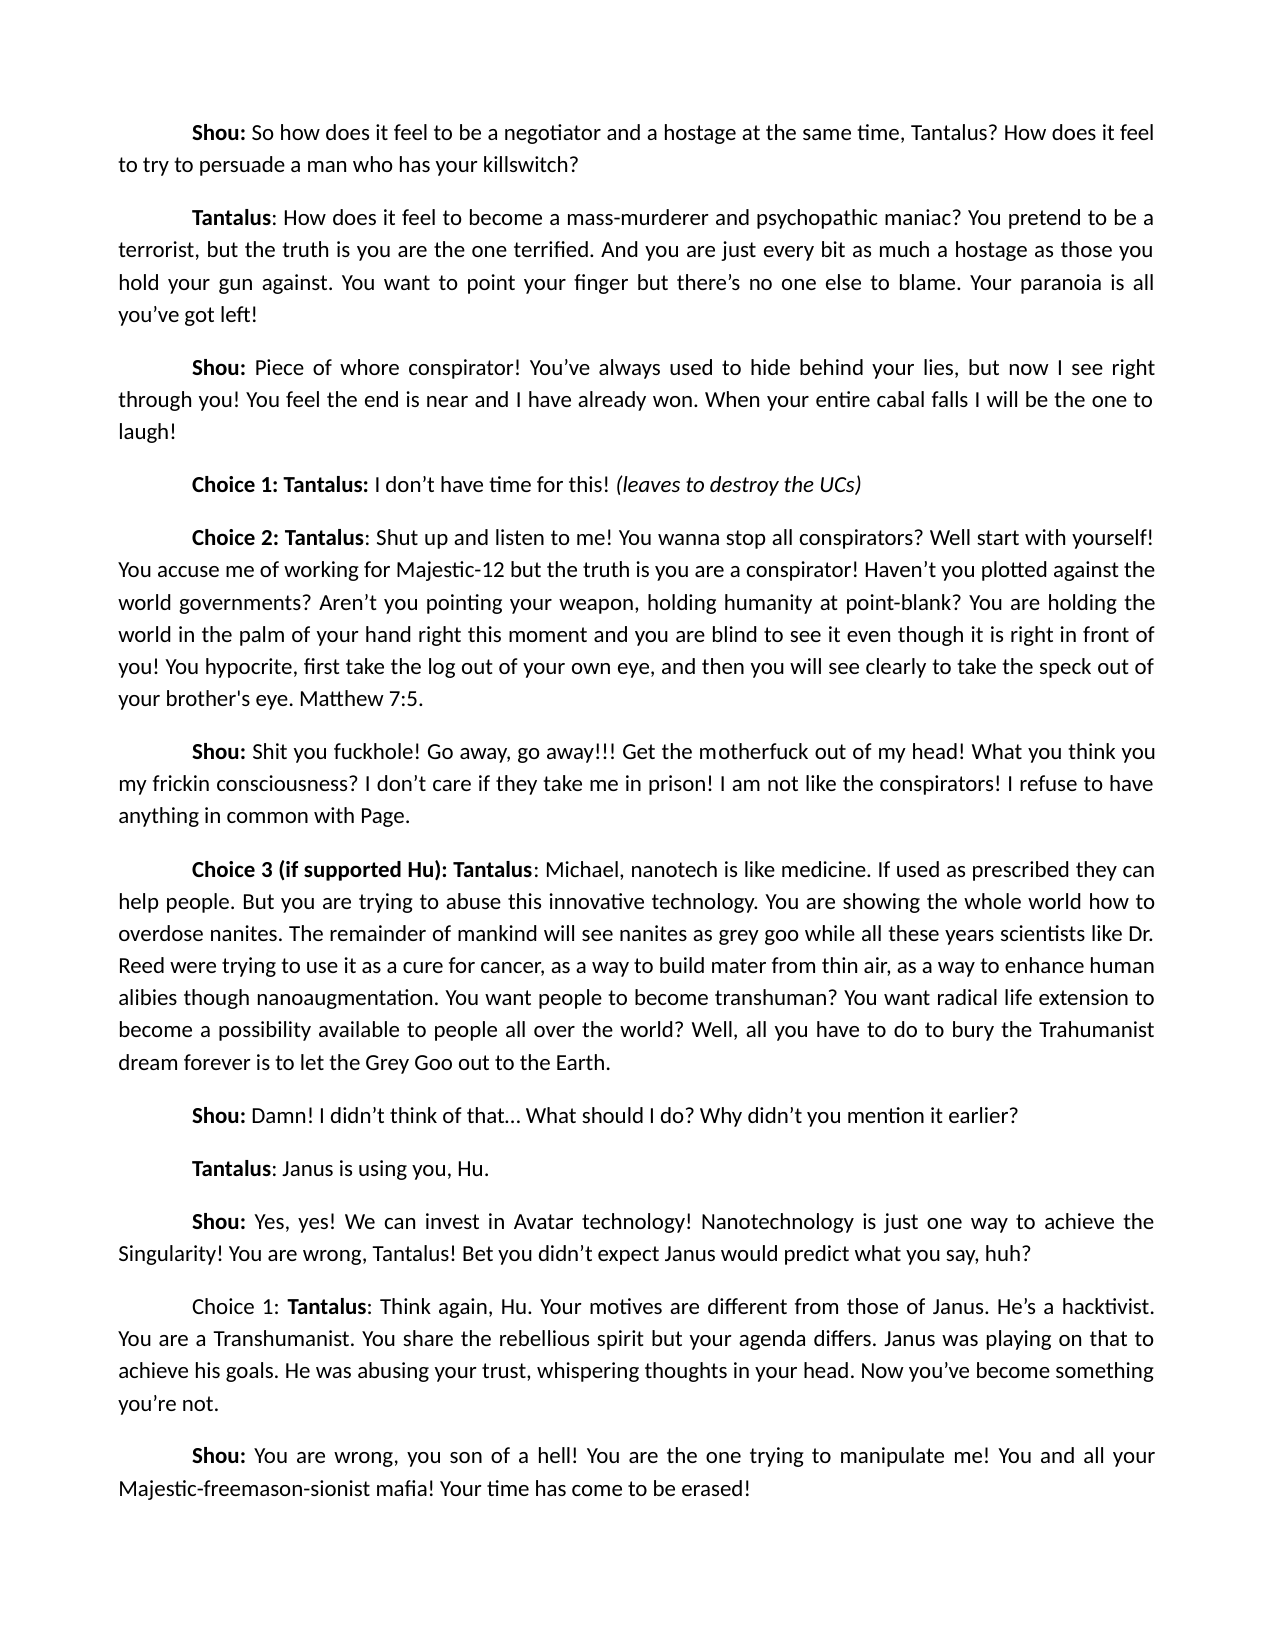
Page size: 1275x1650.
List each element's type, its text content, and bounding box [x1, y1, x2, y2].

text Shou: You are wrong, you son of a hell! You are the one trying to manipulate me! You and all your Majestic-freemason-sionist mafia! Your time has come to be erased! [118, 1442, 1157, 1502]
text Tantalus: How does it feel to become a mass-murderer and psychopathic maniac? You pretend to be a terrorist, but the truth is you are the one terrified. And you are just every bit as much a hostage as those you hold your gun against. You want to point your finger but there’s no one else to blame. Your paranoia is all you’ve got left! [118, 203, 1157, 328]
text Tantalus: Janus is using you, Hu. [118, 1154, 1157, 1182]
text Shou: Shit you fuckhole! Go away, go away!!! Get the motherfuck out of my head! What you think you my frickin consciousness? I don’t care if they take me in prison! I am not like the conspirators! I refuse to have anything in common with Page. [118, 737, 1157, 830]
text Shou: Yes, yes! We can invest in Avatar technology! Nanotechnology is just one way to achieve the Singularity! You are wrong, Tantalus! Bet you didn’t expect Janus would predict what you say, huh? [118, 1207, 1157, 1267]
text Shou: Damn! I didn’t think of that… What should I do? Why didn’t you mention it earlier? [118, 1101, 1157, 1129]
text Choice 1: Tantalus: I don’t have time for this! (leaves to destroy the UCs) [118, 470, 1157, 498]
text Choice 1: Tantalus: Think again, Hu. Your motives are different from those of Janus. He’s a hacktivist. You are a Transhumanist. You share the rebellious spirit but your agenda differs. Janus was playing on that to achieve his goals. He was abusing your trust, whispering thoughts in your head. Now you’ve become something you’re not. [118, 1292, 1157, 1417]
text Choice 3 (if supported Hu): Tantalus: Michael, nanotech is like medicine. If used as prescribed they can help people. But you are trying to abuse this innovative technology. You are showing the whole world how to overdose nanites. The remainder of mankind will see nanites as grey goo while all these years scientists like Dr. Reed were trying to use it as a cure for cancer, as a way to build mater from thin air, as a way to enhance human alibies though nanoaugmentation. You want people to become transhuman? You want radical life extension to become a possibility available to people all over the world? Well, all you have to do to bury the Trahumanist dream forever is to let the Grey Goo out to the Earth. [118, 855, 1157, 1076]
text Shou: So how does it feel to be a negotiator and a hostage at the same time, Tantalus? How does it feel to try to persuade a man who has your killswitch? [118, 118, 1157, 178]
text Choice 2: Tantalus: Shut up and listen to me! You wanna stop all conspirators? Well start with yourself! You accuse me of working for Majestic-12 but the truth is you are a conspirator! Haven’t you plotted against the world governments? Aren’t you pointing your weapon, holding humanity at point-blank? You are holding the world in the palm of your hand right this moment and you are blind to see it even though it is right in front of you! You hypocrite, first take the log out of your own eye, and then you will see clearly to take the speck out of your brother's eye. Matthew 7:5. [118, 523, 1157, 712]
text Shou: Piece of whore conspirator! You’ve always used to hide behind your lies, but now I see right through you! You feel the end is near and I have already won. When your entire cabal falls I will be the one to laugh! [118, 353, 1157, 445]
